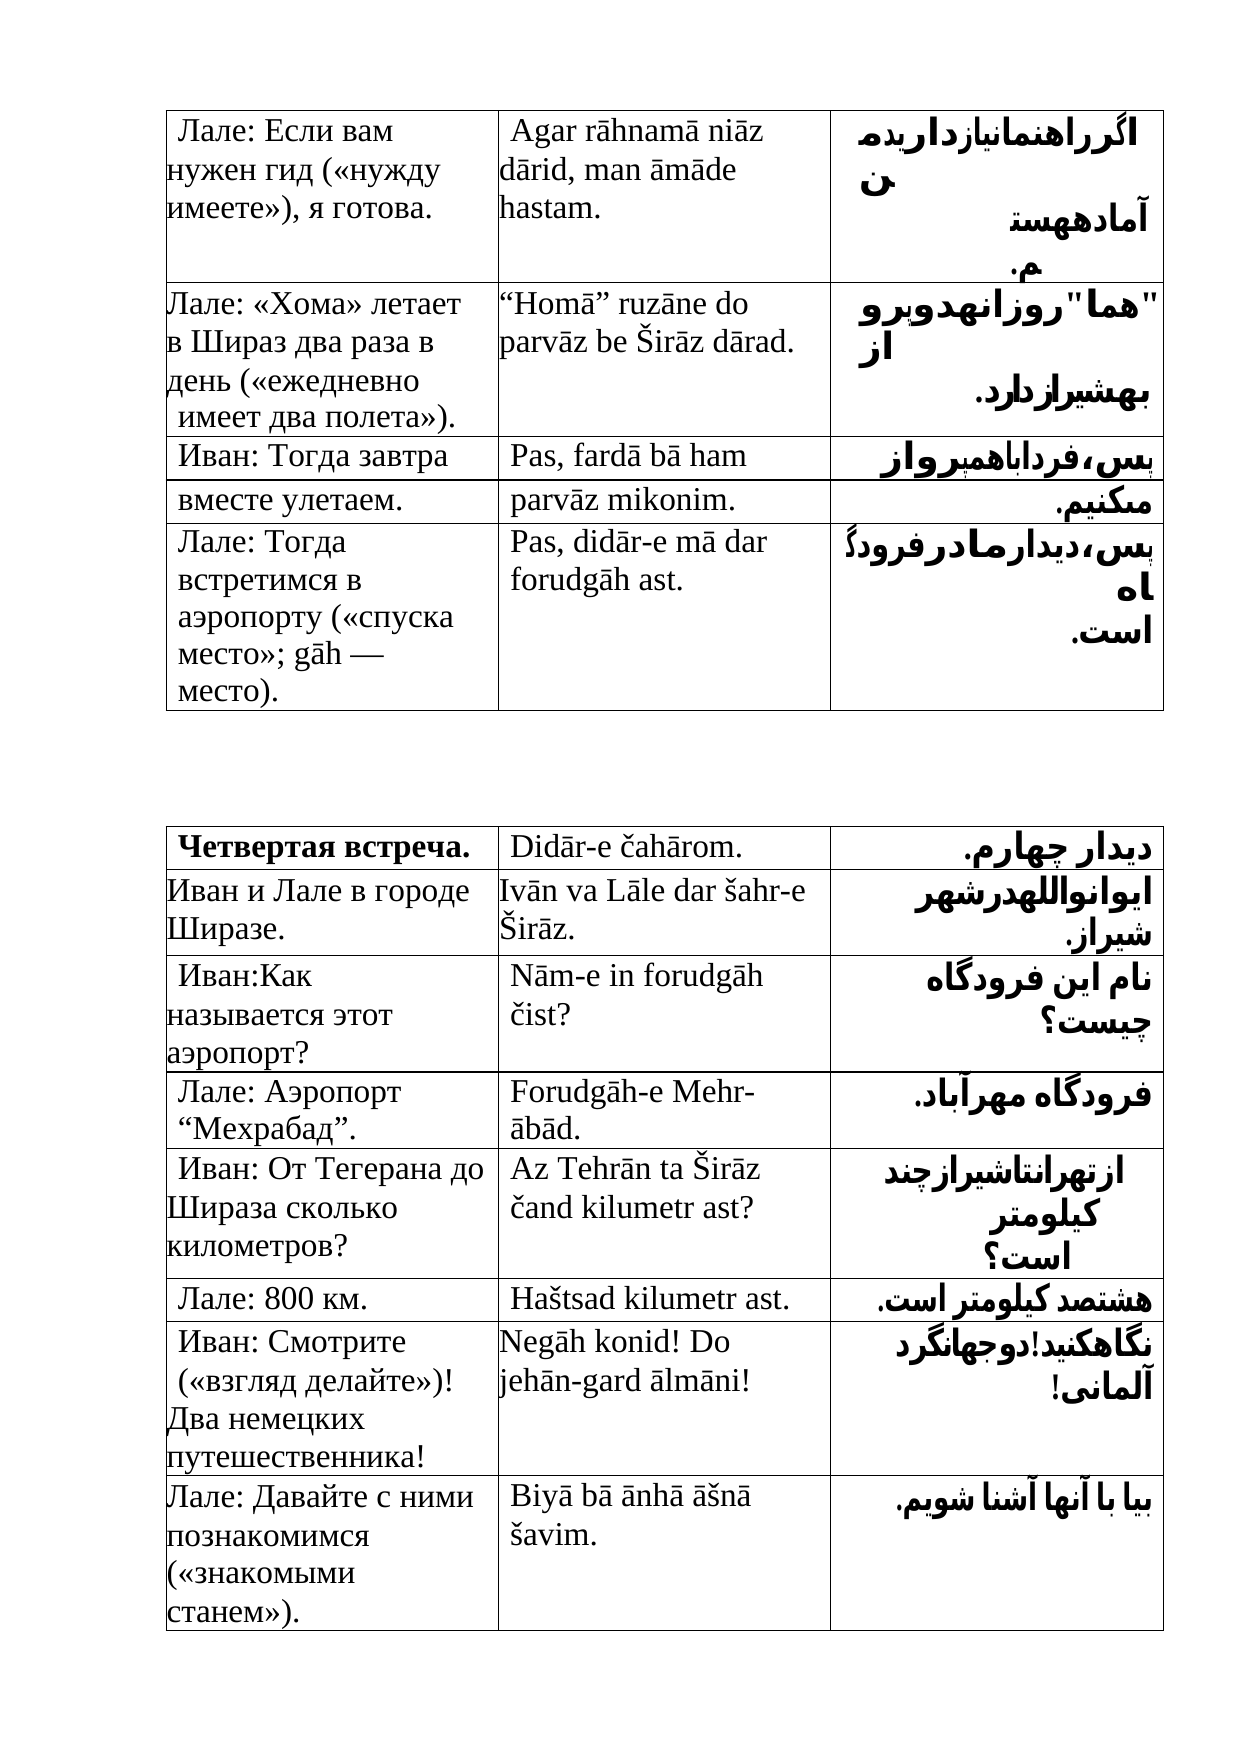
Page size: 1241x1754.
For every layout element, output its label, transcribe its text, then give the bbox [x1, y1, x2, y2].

table_cell Лале: 800 км. [167, 1279, 498, 1321]
table_header مىكنيم. [831, 481, 1163, 523]
table_cell Иван:Как называется этот аэропорт? [167, 956, 498, 1071]
table_cell بيا با آنھا آشنا شويم. [831, 1476, 1163, 1630]
table_cell Лале: Тогда [167, 524, 498, 561]
table_cell ازتھرانتاشيرازچند كيلومتر است؟ [831, 1149, 1163, 1278]
table_cell место»; gāh — [167, 636, 498, 673]
table_cell Иван и Лале в городе Ширазе. [167, 870, 498, 955]
table_cell Ivān va Lāle dar šahr-e Širāz. [499, 870, 830, 955]
table_cell اگرراھنمانيازداريدمن آمادهھستم. [831, 111, 1163, 282]
table_header вместе улетаем. [167, 481, 498, 523]
table_cell "ھما"روزانهدوپرواز بهشيرازدارد. [831, 283, 1163, 436]
table_cell Иван: Тогда завтра [167, 437, 498, 478]
table_cell [499, 673, 830, 710]
table_cell forudgāh ast. [499, 561, 830, 598]
table_cell Negāh konid! Do jehān-gard ālmāni! [499, 1322, 830, 1475]
table_cell پس،ديدارمادرفرودگاه است. [831, 524, 1163, 710]
table_header Didār-e čahārom. [499, 827, 830, 869]
table_cell نگاهكنيد!دوجھانگرد آلمانى! [831, 1322, 1163, 1475]
table_cell Forudgāh-e Mehr- ābād. [499, 1073, 830, 1148]
table_cell Иван: От Тегерана до Шираза сколько километров? [167, 1149, 498, 1278]
table_cell аэропорту («cпуска [167, 598, 498, 636]
table_cell Лале: Давайте с ними познакомимся («знакомыми станем»). [167, 1476, 498, 1630]
table_cell ايوانواللهدرشھر شيراز. [831, 870, 1163, 955]
table_cell Az Tehrān ta Širāz čand kilumetr ast? [499, 1149, 830, 1278]
table_cell место). [167, 673, 498, 710]
table_cell [499, 598, 830, 636]
table_cell Nām-e in forudgāh čist? [499, 956, 830, 1071]
table_cell Иван: Смотрите («взгляд делайте»)! Два немецких путешественника! [167, 1322, 498, 1475]
table_cell Лале: Аэропорт “Мехрабад”. [167, 1073, 498, 1148]
table_cell встретимся в [167, 561, 498, 598]
table_cell ھشتصد كيلومتر است. [831, 1279, 1163, 1321]
table_cell پس،فرداباھمپرواز [831, 437, 1163, 478]
table_cell فرودگاه مھرآباد. [831, 1073, 1163, 1148]
table_cell Лале: Если вам нужен гид («нужду имеете»), я готова. [167, 111, 498, 282]
table_cell “Homā” ruzāne do parvāz be Širāz dārad. [499, 283, 830, 436]
table_cell Pas, fardā bā ham [499, 437, 830, 478]
table_cell Biyā bā ānhā āšnā šavim. [499, 1476, 830, 1630]
table_cell Лале: «Хома» летает в Шираз два раза в день («ежедневно имеет два полета»). [167, 283, 498, 436]
table_header Четвертая встреча. [167, 827, 498, 869]
table_cell نام اين فرودگاه چيست؟ [831, 956, 1163, 1071]
table_cell Agar rāhnamā niāz dārid, man āmāde hastam. [499, 111, 830, 282]
table_header parvāz mikonim. [499, 481, 830, 523]
table_header ديدار چھارم. [831, 827, 1163, 869]
table_cell Pas, didār-e mā dar [499, 524, 830, 561]
table_cell [499, 636, 830, 673]
table_cell Haštsad kilumetr ast. [499, 1279, 830, 1321]
